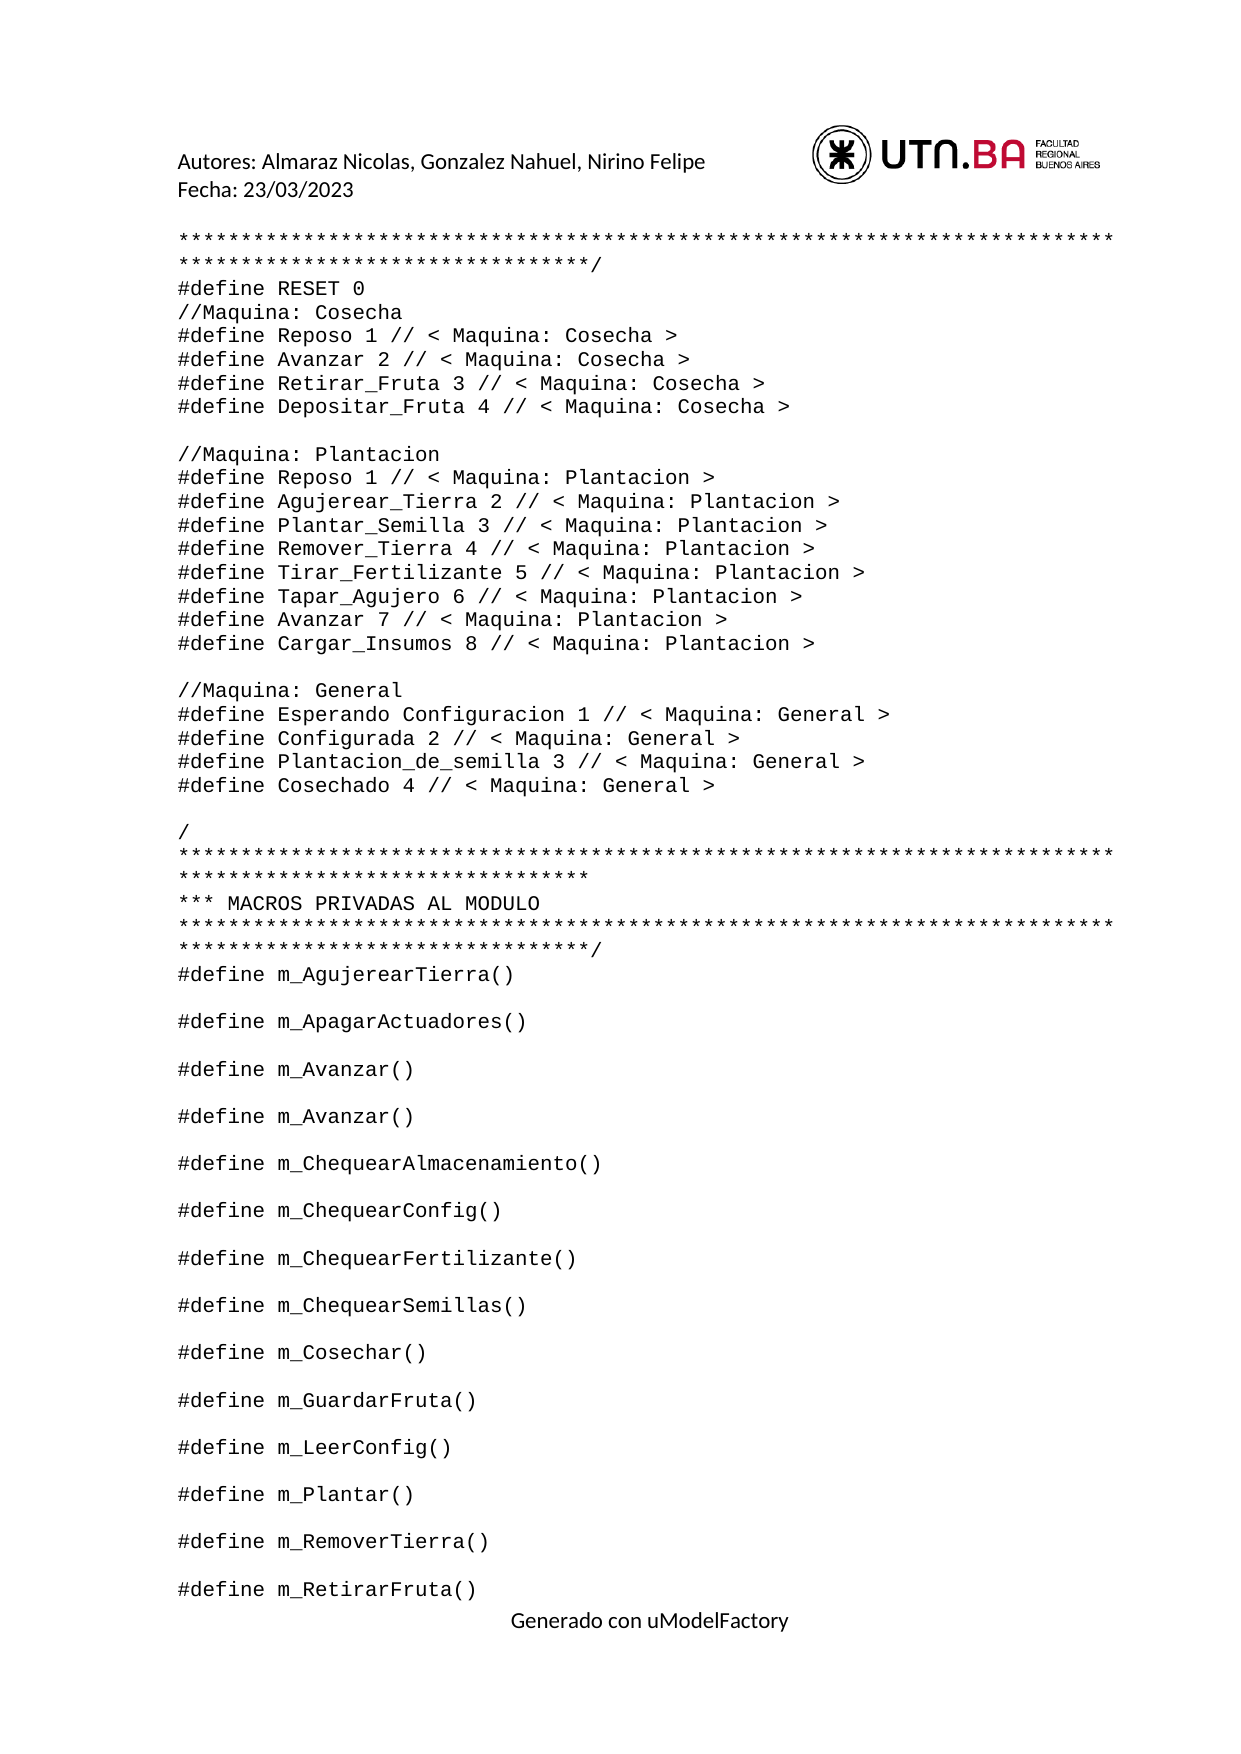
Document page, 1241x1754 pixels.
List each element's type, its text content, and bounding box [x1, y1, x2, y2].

text #define m_ChequearAlmacenamiento() [177, 1153, 1122, 1177]
text #define Esperando Configuracion 1 // < Maquina: General > [177, 704, 1122, 727]
text ************************************************************************************************************/ [177, 231, 1122, 278]
text //Maquina: Cosecha [177, 302, 1122, 326]
text #define Retirar_Fruta 3 // < Maquina: Cosecha > [177, 373, 1122, 396]
text #define Reposo 1 // < Maquina: Plantacion > [177, 467, 1122, 491]
text #define m_Avanzar() [177, 1058, 1122, 1082]
text #define m_RemoverTierra() [177, 1531, 1122, 1555]
text #define m_ChequearSemillas() [177, 1295, 1122, 1319]
text *** MACROS PRIVADAS AL MODULO [177, 893, 1122, 917]
text #define m_AgujerearTierra() [177, 964, 1122, 988]
text #define m_ChequearConfig() [177, 1200, 1122, 1224]
text #define m_ChequearFertilizante() [177, 1248, 1122, 1271]
text #define Tirar_Fertilizante 5 // < Maquina: Plantacion > [177, 562, 1122, 586]
text #define Cosechado 4 // < Maquina: General > [177, 775, 1122, 798]
text #define RESET 0 [177, 278, 1122, 302]
text /************************************************************************************************************ [177, 822, 1122, 893]
text #define m_Cosechar() [177, 1342, 1122, 1366]
text #define Cargar_Insumos 8 // < Maquina: Plantacion > [177, 633, 1122, 657]
text //Maquina: General [177, 680, 1122, 704]
text #define Reposo 1 // < Maquina: Cosecha > [177, 326, 1122, 349]
text #define Avanzar 2 // < Maquina: Cosecha > [177, 349, 1122, 373]
text //Maquina: Plantacion [177, 444, 1122, 467]
text #define Depositar_Fruta 4 // < Maquina: Cosecha > [177, 396, 1122, 420]
text #define Remover_Tierra 4 // < Maquina: Plantacion > [177, 538, 1122, 562]
text #define Tapar_Agujero 6 // < Maquina: Plantacion > [177, 586, 1122, 609]
text #define Avanzar 7 // < Maquina: Plantacion > [177, 609, 1122, 633]
text #define m_LeerConfig() [177, 1437, 1122, 1461]
text #define m_RetirarFruta() [177, 1579, 1122, 1602]
text #define Configurada 2 // < Maquina: General > [177, 727, 1122, 751]
text #define Plantar_Semilla 3 // < Maquina: Plantacion > [177, 515, 1122, 538]
text #define Agujerear_Tierra 2 // < Maquina: Plantacion > [177, 491, 1122, 515]
text ************************************************************************************************************/ [177, 917, 1122, 964]
text #define m_Plantar() [177, 1484, 1122, 1508]
text #define Plantacion_de_semilla 3 // < Maquina: General > [177, 751, 1122, 775]
picture [798, 118, 1122, 190]
text #define m_GuardarFruta() [177, 1389, 1122, 1413]
text #define m_Avanzar() [177, 1106, 1122, 1129]
text #define m_ApagarActuadores() [177, 1011, 1122, 1035]
